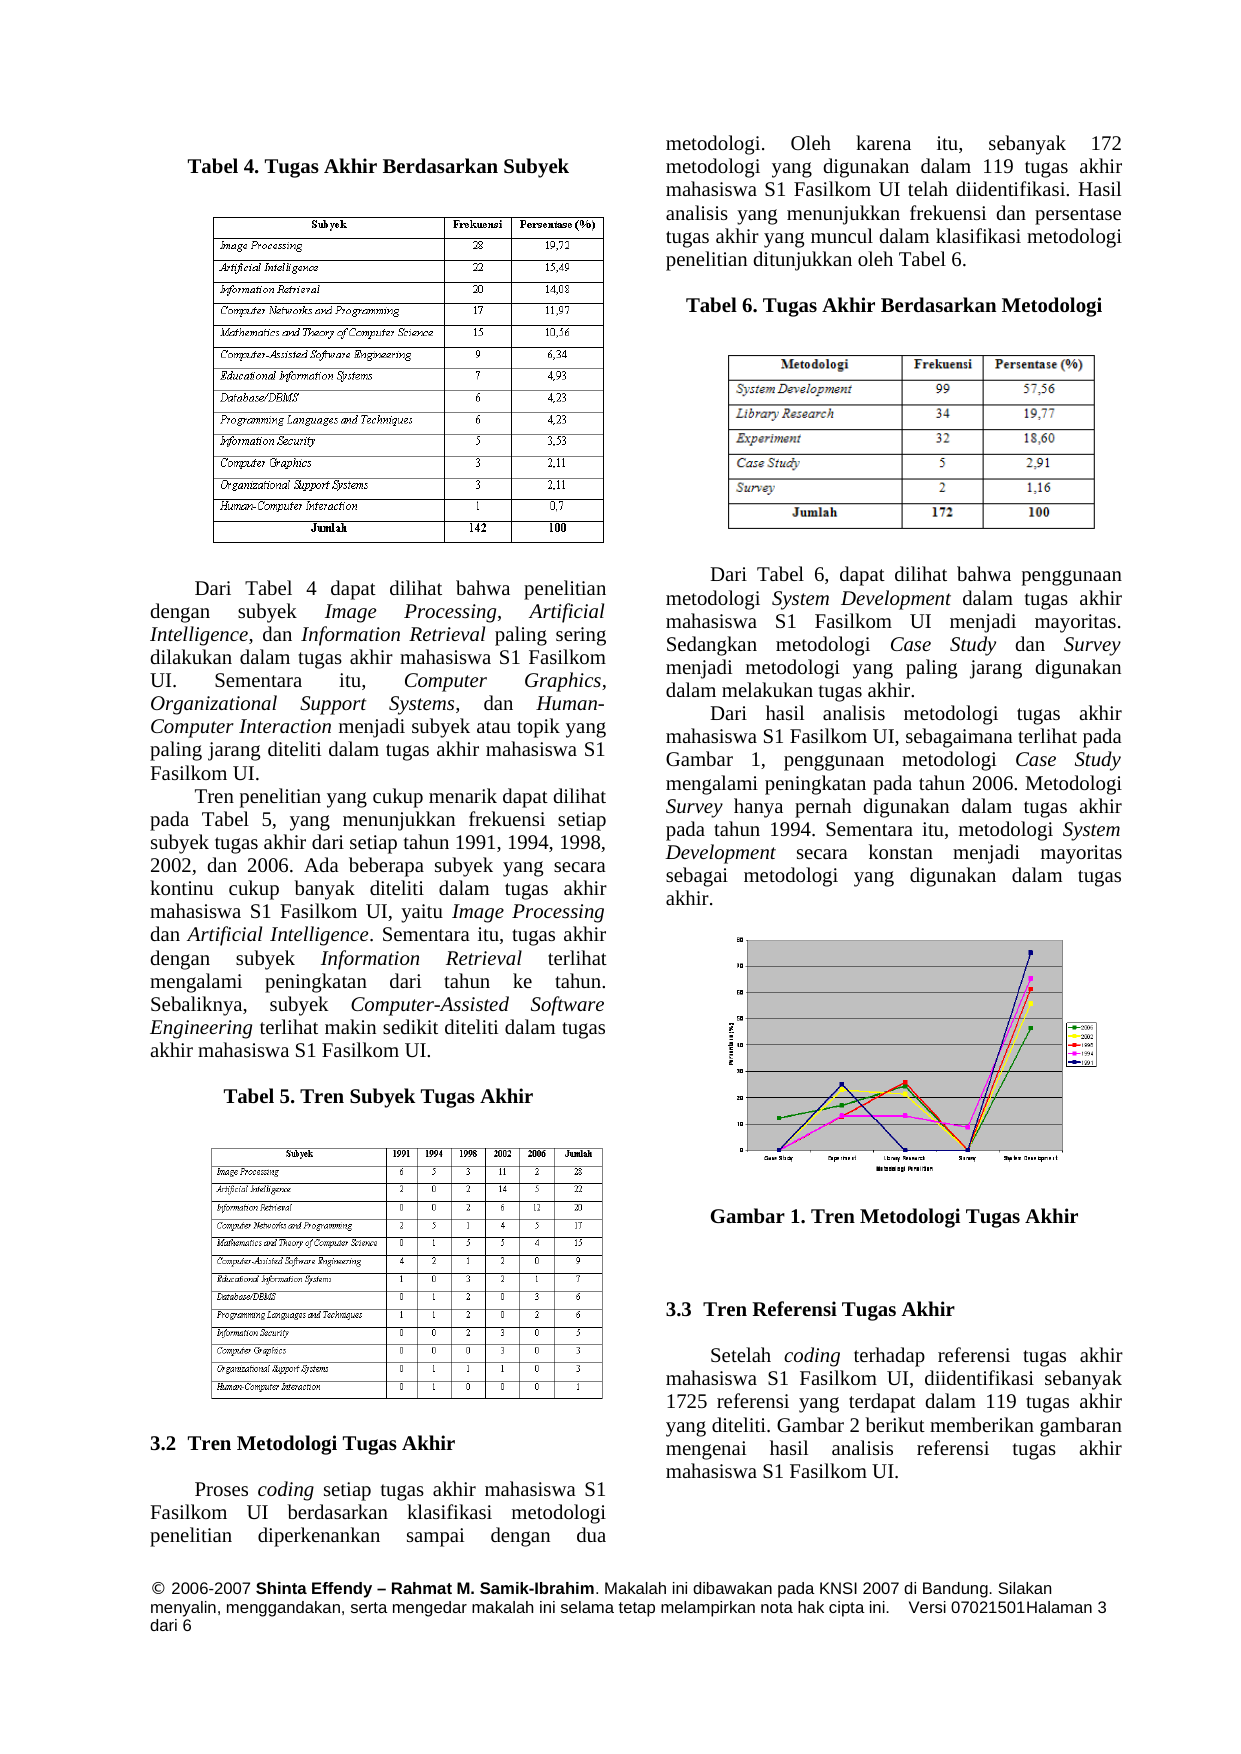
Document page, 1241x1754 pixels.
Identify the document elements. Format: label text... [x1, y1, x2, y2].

text metodologi. Oleh karena itu, sebanyak 172 metodologi yang digunakan dalam 119 tugas akhir mahasiswa S1 Fasilkom UI telah diidentifikasi. Hasil analisis yang menunjukkan frekuensi dan persentase tugas akhir yang muncul dalam klasifikasi metodologi penelitian ditunjukkan oleh Tabel 6. [666, 132, 1122, 271]
text Dari Tabel 6, dapat dilihat bahwa penggunaan metodologi System Development dalam tugas akhir mahasiswa S1 Fasilkom UI menjadi mayoritas. Sedangkan metodologi Case Study dan Survey menjadi metodologi yang paling jarang digunakan dalam melakukan tugas akhir. [666, 563, 1122, 702]
text Dari hasil analisis metodologi tugas akhir mahasiswa S1 Fasilkom UI, sebagaimana terlihat pada Gambar 1, penggunaan metodologi Case Study mengalami peningkatan pada tahun 2006. Metodologi Survey hanya pernah digunakan dalam tugas akhir pada tahun 1994. Sementara itu, metodologi System Development secara konstan menjadi mayoritas sebagai metodologi yang digunakan dalam tugas akhir. [666, 702, 1122, 910]
list Tren Metodologi Tugas Akhir [150, 1432, 607, 1455]
text Gambar 1. Tren Metodologi Tugas Akhir [666, 1205, 1122, 1228]
text Dari Tabel 4 dapat dilihat bahwa penelitian dengan subyek Image Processing, Artificial Intelligence, dan Information Retrieval paling sering dilakukan dalam tugas akhir mahasiswa S1 Fasilkom UI. Sementara itu, Computer Graphics, Organizational Support Systems, dan Human-Computer Interaction menjadi subyek atau topik yang paling jarang diteliti dalam tugas akhir mahasiswa S1 Fasilkom UI. [150, 576, 607, 784]
text Proses coding setiap tugas akhir mahasiswa S1 Fasilkom UI berdasarkan klasifikasi metodologi penelitian diperkenankan sampai dengan dua [150, 1478, 607, 1547]
text Tabel 4. Tugas Akhir Berdasarkan Subyek [150, 155, 607, 178]
text Tabel 5. Tren Subyek Tugas Akhir [150, 1085, 607, 1108]
picture [211, 1145, 604, 1400]
list Tren Referensi Tugas Akhir [666, 1298, 1122, 1321]
text Tabel 6. Tugas Akhir Berdasarkan Metodologi [666, 294, 1122, 317]
text Setelah coding terhadap referensi tugas akhir mahasiswa S1 Fasilkom UI, diidentifikasi sebanyak 1725 referensi yang terdapat dalam 119 tugas akhir yang diteliti. Gambar 2 berikut memberikan gambaran mengenai hasil analisis referensi tugas akhir mahasiswa S1 Fasilkom UI. [666, 1344, 1122, 1483]
text Tren penelitian yang cukup menarik dapat dilihat pada Tabel 5, yang menunjukkan frekuensi setiap subyek tugas akhir dari setiap tahun 1991, 1994, 1998, 2002, dan 2006. Ada beberapa subyek yang secara kontinu cukup banyak diteliti dalam tugas akhir mahasiswa S1 Fasilkom UI, yaitu Image Processing dan Artificial Intelligence. Sementara itu, tugas akhir dengan subyek Information Retrieval terlihat mengalami peningkatan dari tahun ke tahun. Sebaliknya, subyek Computer-Assisted Software Engineering terlihat makin sedikit diteliti dalam tugas akhir mahasiswa S1 Fasilkom UI. [150, 784, 607, 1062]
picture [211, 215, 605, 545]
picture [726, 919, 1098, 1174]
picture [726, 353, 1099, 531]
